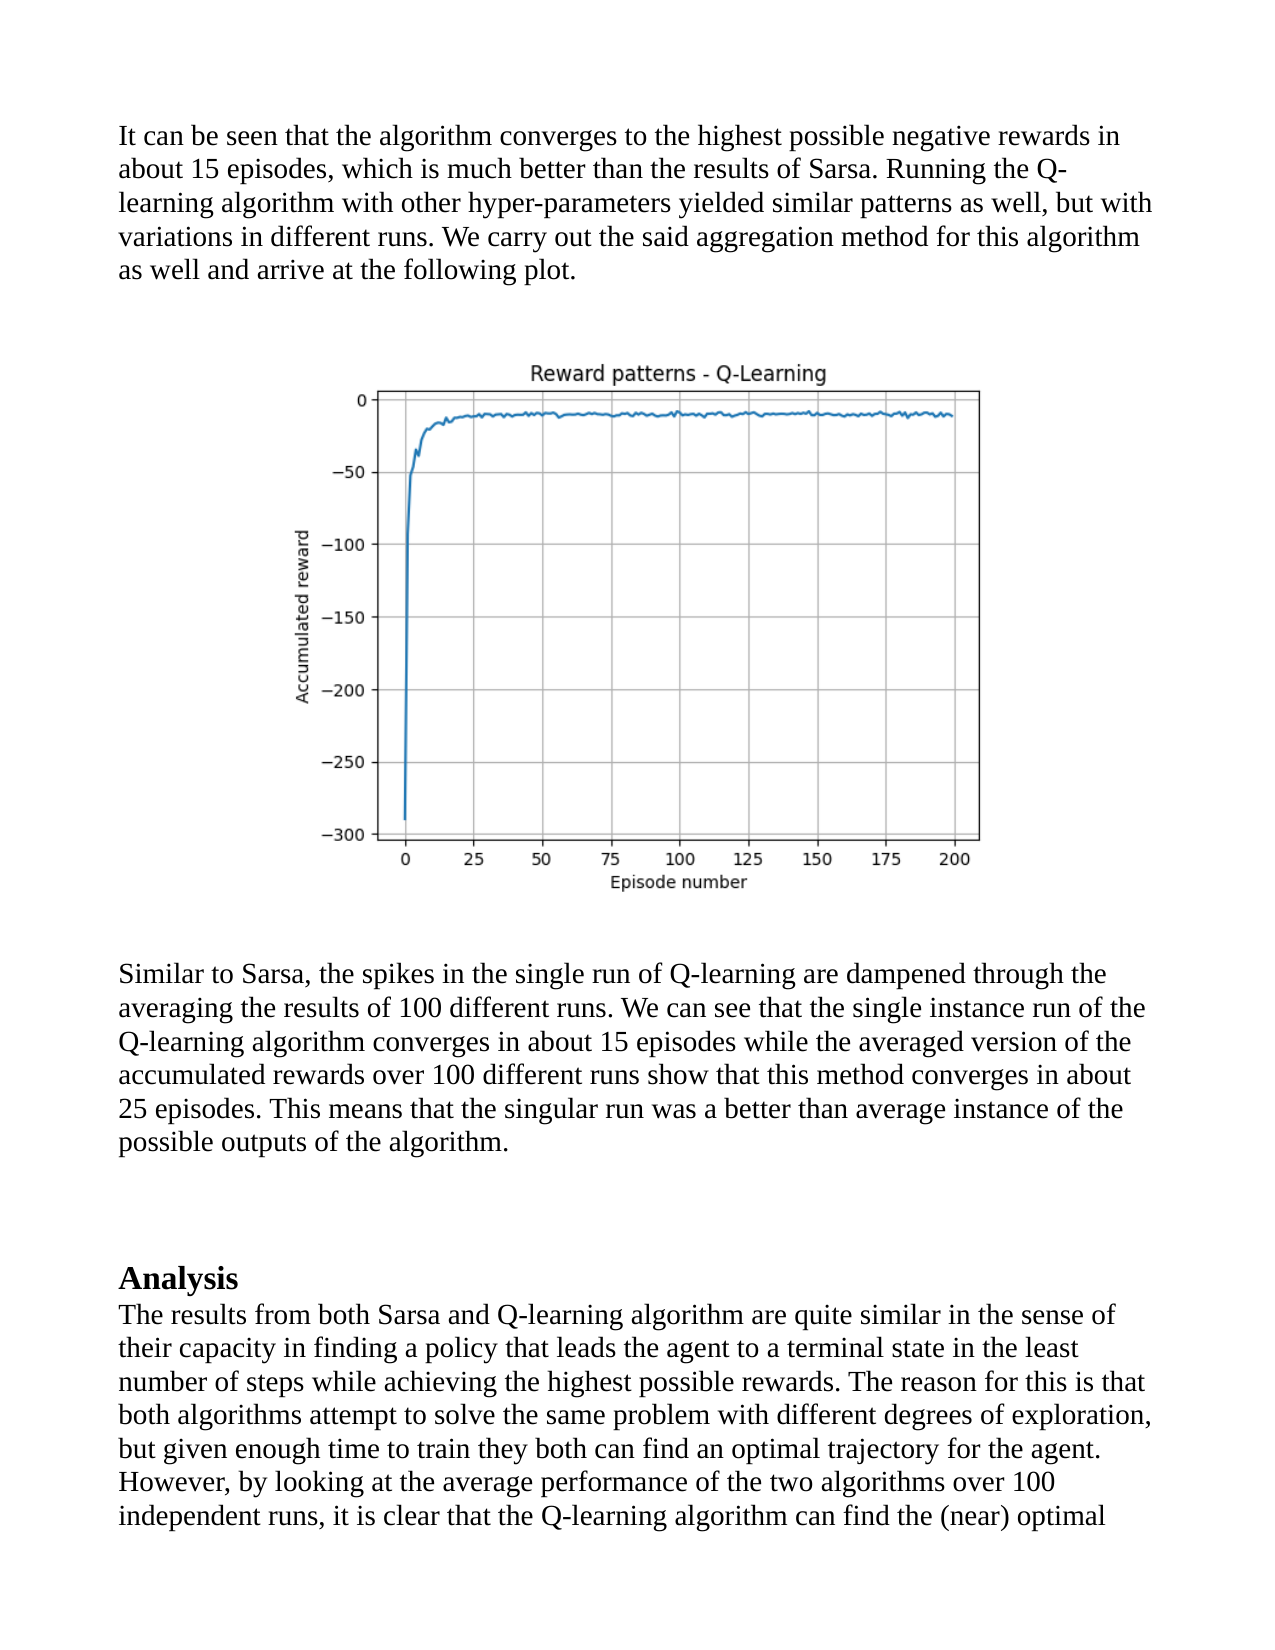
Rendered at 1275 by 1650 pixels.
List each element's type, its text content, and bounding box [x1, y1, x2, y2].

text It can be seen that the algorithm converges to the highest possible negative rewards in about 15 episodes, which is much better than the results of Sarsa. Running the Q-learning algorithm with other hyper-parameters yielded similar patterns as well, but with variations in different runs. We carry out the said aggregation method for this algorithm as well and arrive at the following plot. [118, 118, 1157, 286]
text However, by looking at the average performance of the two algorithms over 100 independent runs, it is clear that the Q-learning algorithm can find the (near) optimal [118, 1464, 1157, 1532]
picture [285, 352, 990, 904]
text The results from both Sarsa and Q-learning algorithm are quite similar in the sense of their capacity in finding a policy that leads the agent to a terminal state in the least number of steps while achieving the highest possible rewards. The reason for this is that both algorithms attempt to solve the same problem with different degrees of exploration, but given enough time to train they both can find an optimal trajectory for the agent. [118, 1297, 1157, 1464]
text Analysis [118, 1258, 1157, 1297]
text Similar to Sarsa, the spikes in the single run of Q-learning are dampened through the averaging the results of 100 different runs. We can see that the single instance run of the Q-learning algorithm converges in about 15 episodes while the averaged version of the accumulated rewards over 100 different runs show that this method converges in about 25 episodes. This means that the singular run was a better than average instance of the possible outputs of the algorithm. [118, 957, 1157, 1158]
